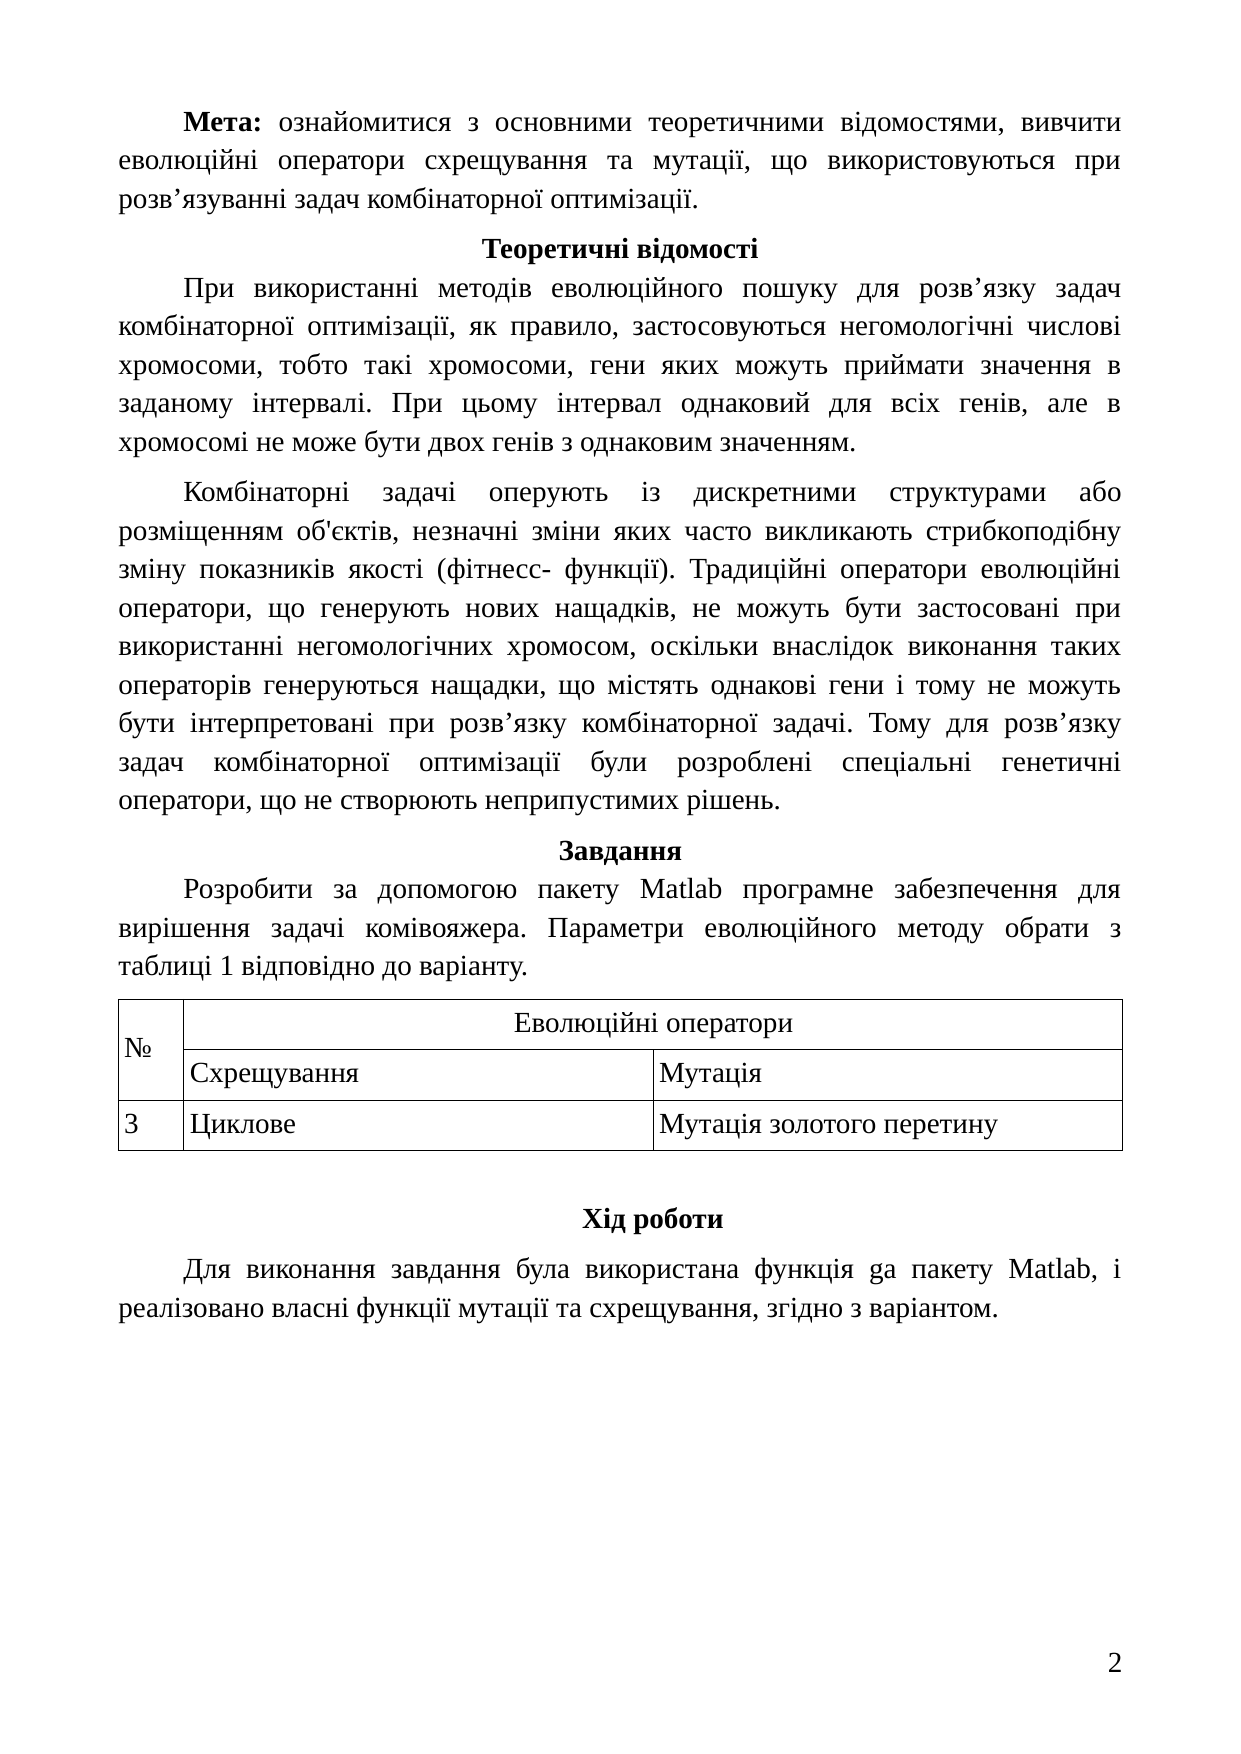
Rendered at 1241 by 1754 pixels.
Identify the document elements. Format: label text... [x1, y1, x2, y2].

text При використанні методів еволюційного пошуку для розв’язку задач комбінаторної оптимізації, як правило, застосовуються негомологічні числові хромосоми, тобто такі хромосоми, гени яких можуть приймати значення в заданому інтервалі. При цьому інтервал однаковий для всіх генів, але в хромосомі не може бути двох генів з однаковим значенням. [118, 270, 1122, 457]
text Розробити за допомогою пакету Matlab програмне забезпечення для вирішення задачі комівояжера. Параметри еволюційного методу обрати з таблиці 1 відповідно до варіанту. [118, 871, 1122, 982]
table_cell Схрещування [184, 1050, 653, 1100]
table_header Еволюційні оператори [184, 1000, 1122, 1049]
table_cell Мутація [654, 1050, 1122, 1100]
text Теоретичні відомості [118, 231, 1122, 265]
text Мета: ознайомитися з основними теоретичними відомостями, вивчити еволюційні оператори схрещування та мутації, що використовуються при розв’язуванні задач комбінаторної оптимізації. [118, 104, 1122, 214]
table_cell 3 [119, 1101, 183, 1150]
table_cell Циклове [184, 1101, 653, 1150]
text Хід роботи [118, 1201, 1122, 1235]
table_header № [119, 1000, 183, 1100]
text Для виконання завдання була використана функція ga пакету Matlab, і реалізовано власні функції мутації та схрещування, згідно з варіантом. [118, 1251, 1122, 1323]
table_cell Мутація золотого перетину [654, 1101, 1122, 1150]
text Комбінаторні задачі оперують із дискретними структурами або розміщенням об'єктів, незначні зміни яких часто викликають стрибкоподібну зміну показників якості (фітнесс- функції). Традиційні оператори еволюційні оператори, що генерують нових нащадків, не можуть бути застосовані при використанні негомологічних хромосом, оскільки внаслідок виконання таких операторів генеруються нащадки, що містять однакові гени і тому не можуть бути інтерпретовані при розв’язку комбінаторної задачі. Тому для розв’язку задач комбінаторної оптимізації були розроблені спеціальні генетичні оператори, що не створюють неприпустимих рішень. [118, 474, 1122, 816]
text Завдання [118, 833, 1122, 866]
